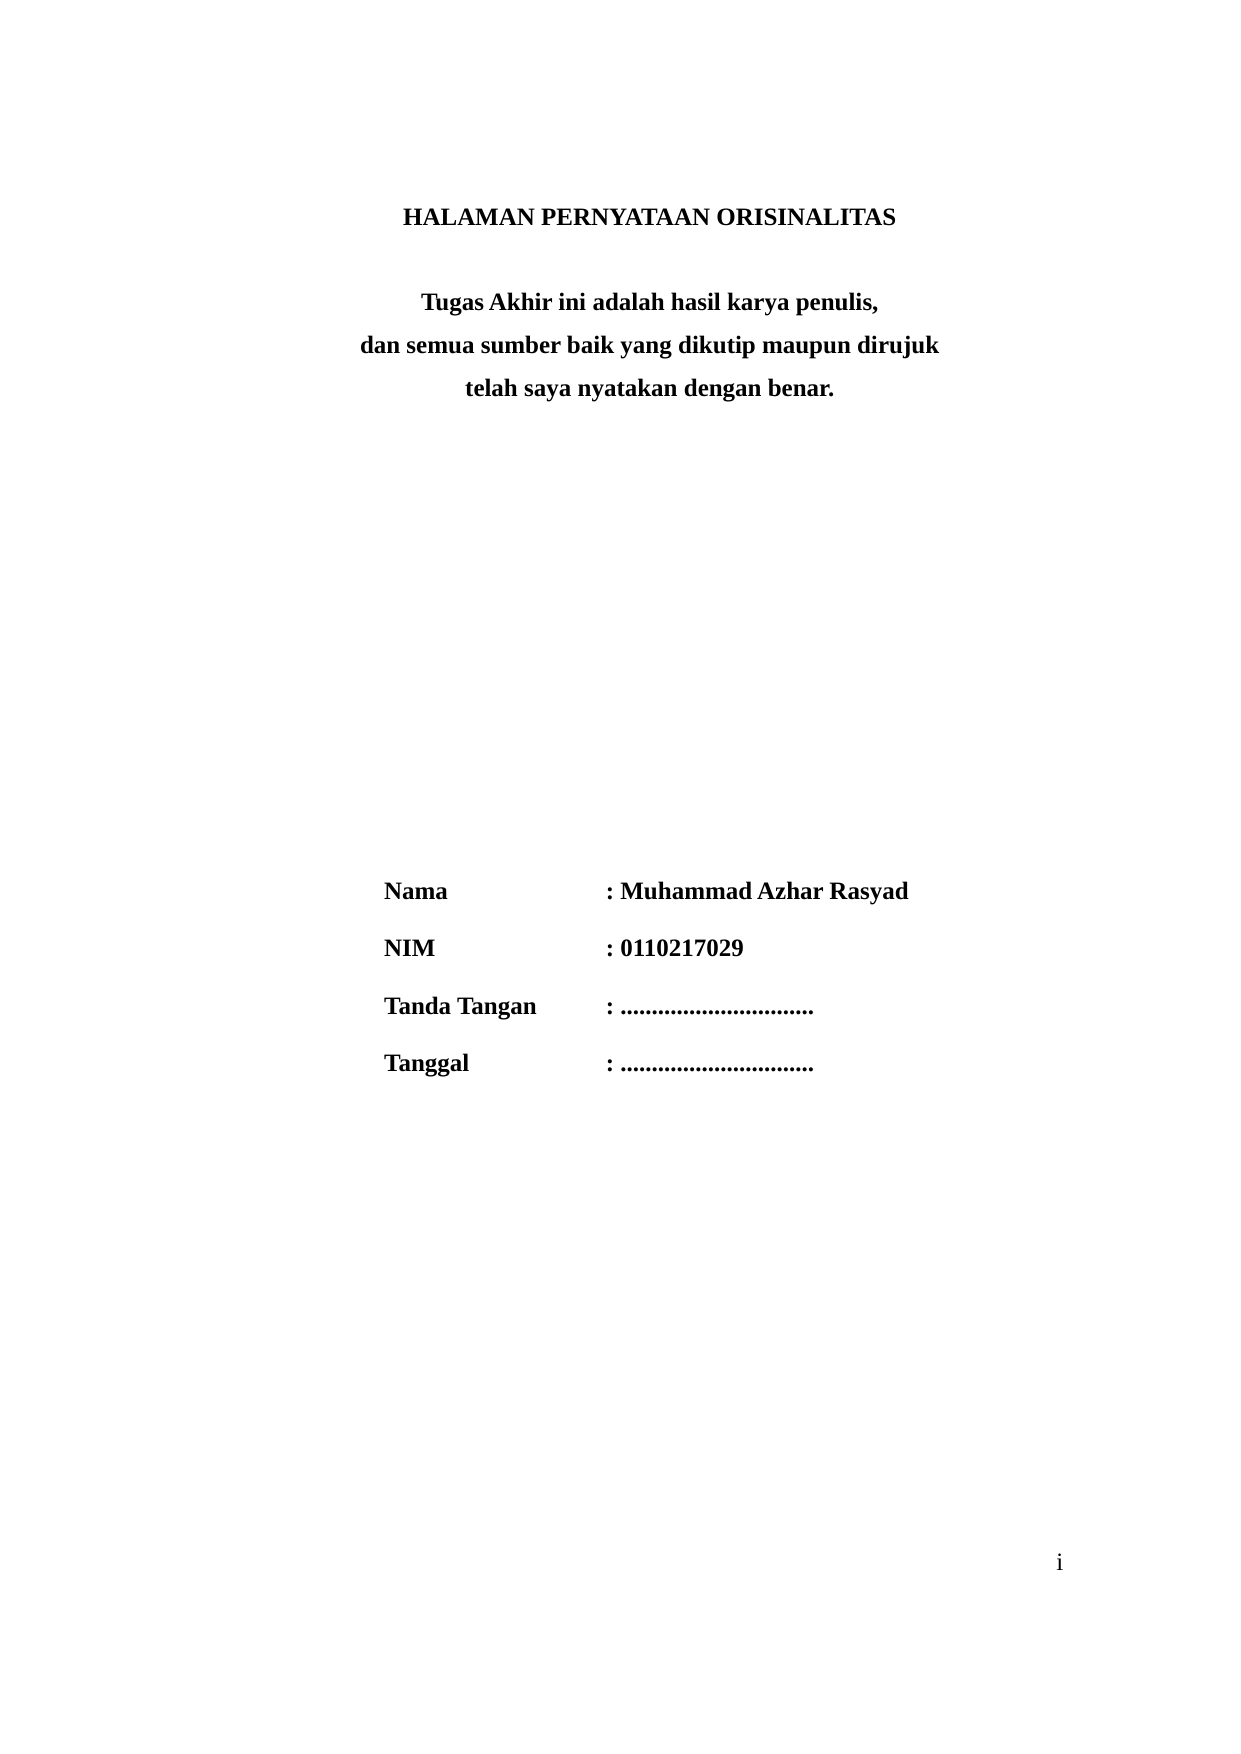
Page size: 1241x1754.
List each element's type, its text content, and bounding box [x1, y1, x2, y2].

text Tugas Akhir ini adalah hasil karya penulis, [236, 287, 1063, 315]
text dan semua sumber baik yang dikutip maupun dirujuk [236, 330, 1063, 358]
text Tanda Tangan : ............................... [236, 991, 1063, 1020]
text Nama : Muhammad Azhar Rasyad [236, 876, 1063, 905]
text Tanggal : ............................... [236, 1048, 1063, 1077]
subtitle HALAMAN PERNYATAAN ORISINALITAS [236, 202, 1063, 231]
text telah saya nyatakan dengan benar. [236, 373, 1063, 402]
text NIM : 0110217029 [236, 933, 1063, 962]
